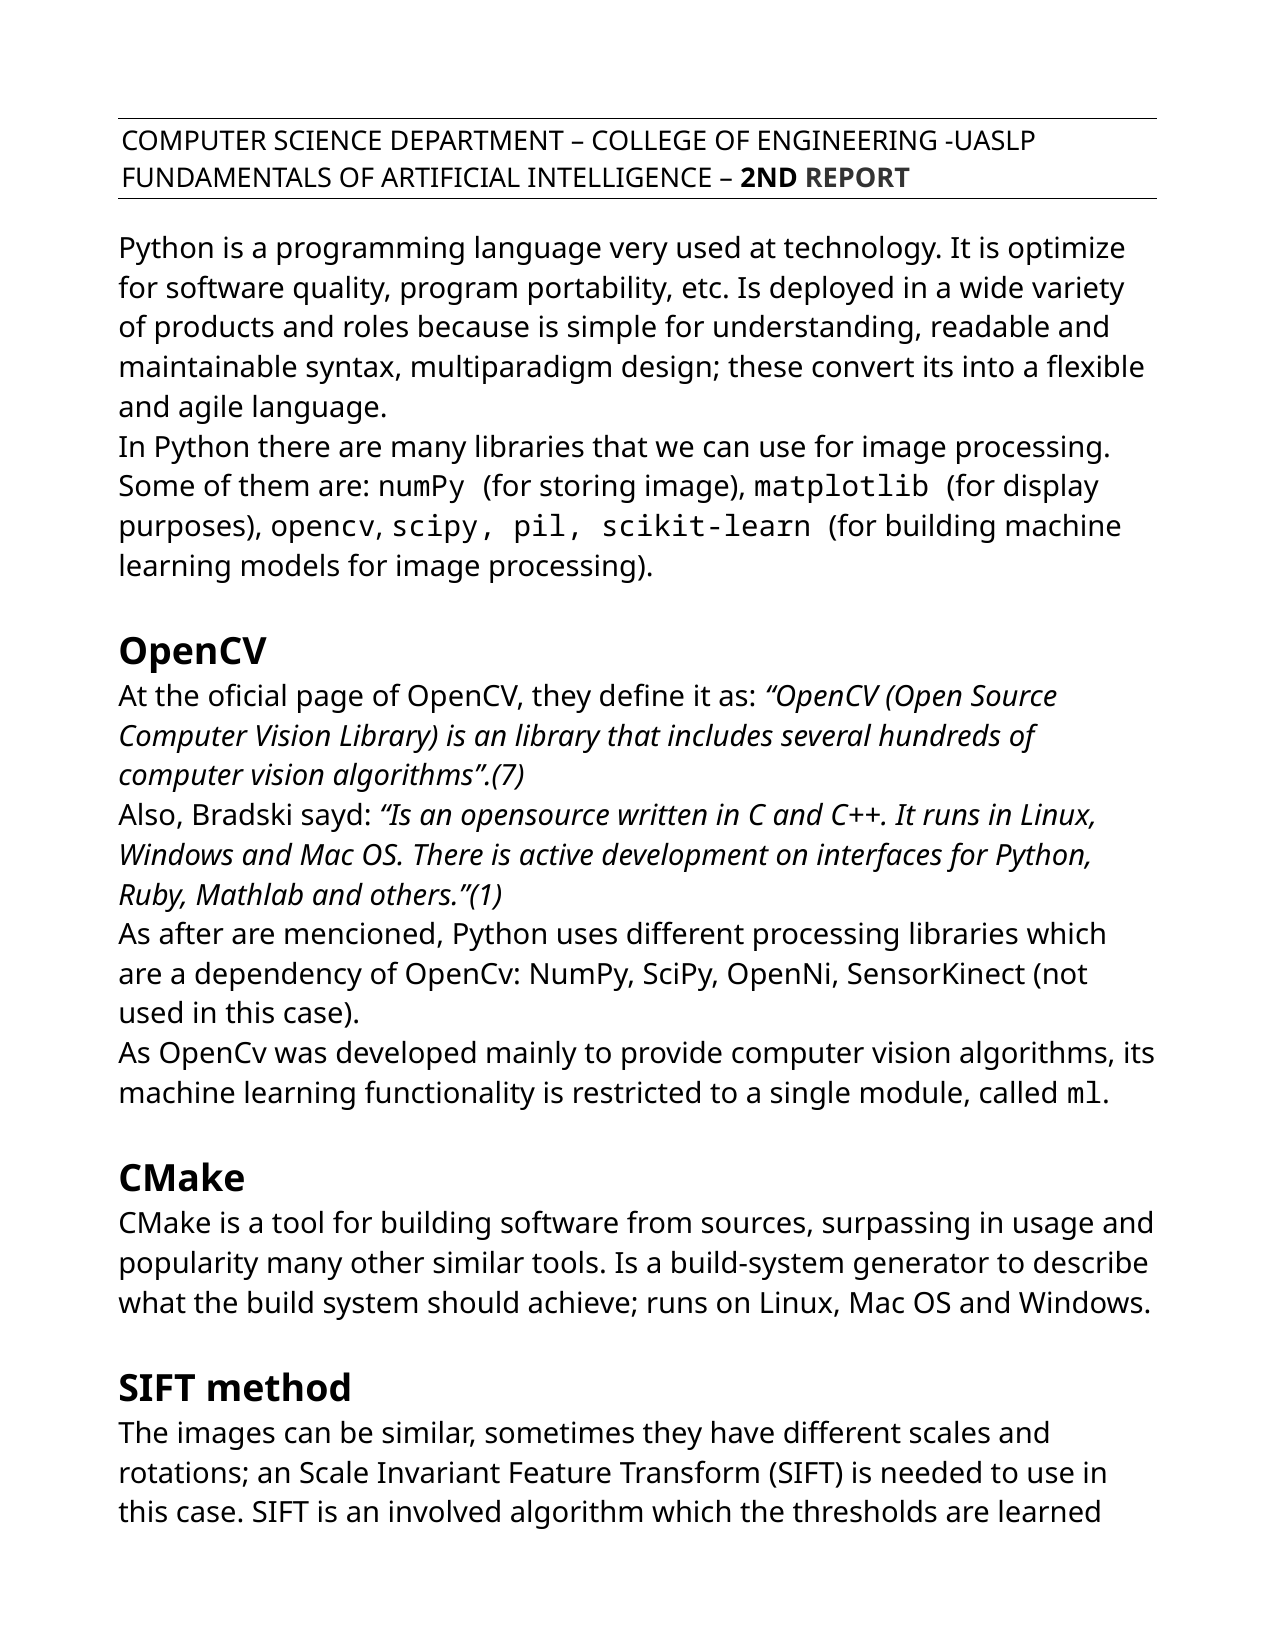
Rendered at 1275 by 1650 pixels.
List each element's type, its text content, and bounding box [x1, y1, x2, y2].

text OpenCV [118, 624, 1157, 675]
text In Python there are many libraries that we can use for image processing. Some of them are: numPy (for storing image), matplotlib (for display purposes), opencv, scipy, pil, scikit-learn (for building machine learning models for image processing). [118, 426, 1157, 584]
text SIFT method [118, 1361, 1157, 1412]
text Python is a programming language very used at technology. It is optimize for software quality, program portability, etc. Is deployed in a wide variety of products and roles because is simple for understanding, readable and maintainable syntax, multiparadigm design; these convert its into a flexible and agile language. [118, 227, 1157, 426]
text CMake [118, 1152, 1157, 1203]
text CMake is a tool for building software from sources, surpassing in usage and popularity many other similar tools. Is a build-system generator to describe what the build system should achieve; runs on Linux, Mac OS and Windows. [118, 1203, 1157, 1322]
text The images can be similar, sometimes they have different scales and rotations; an Scale Invariant Feature Transform (SIFT) is needed to use in this case. SIFT is an involved algorithm which the thresholds are learned [118, 1412, 1157, 1531]
text At the oficial page of OpenCV, they define it as: “OpenCV (Open Source Computer Vision Library) is an library that includes several hundreds of computer vision algorithms”.(7) [118, 675, 1157, 794]
text Also, Bradski sayd: “Is an opensource written in C and C++. It runs in Linux, Windows and Mac OS. There is active development on interfaces for Python, Ruby, Mathlab and others.”(1) [118, 794, 1157, 913]
text As after are mencioned, Python uses different processing libraries which are a dependency of OpenCv: NumPy, SciPy, OpenNi, SensorKinect (not used in this case). [118, 913, 1157, 1032]
text As OpenCv was developed mainly to provide computer vision algorithms, its machine learning functionality is restricted to a single module, called ml. [118, 1032, 1157, 1112]
